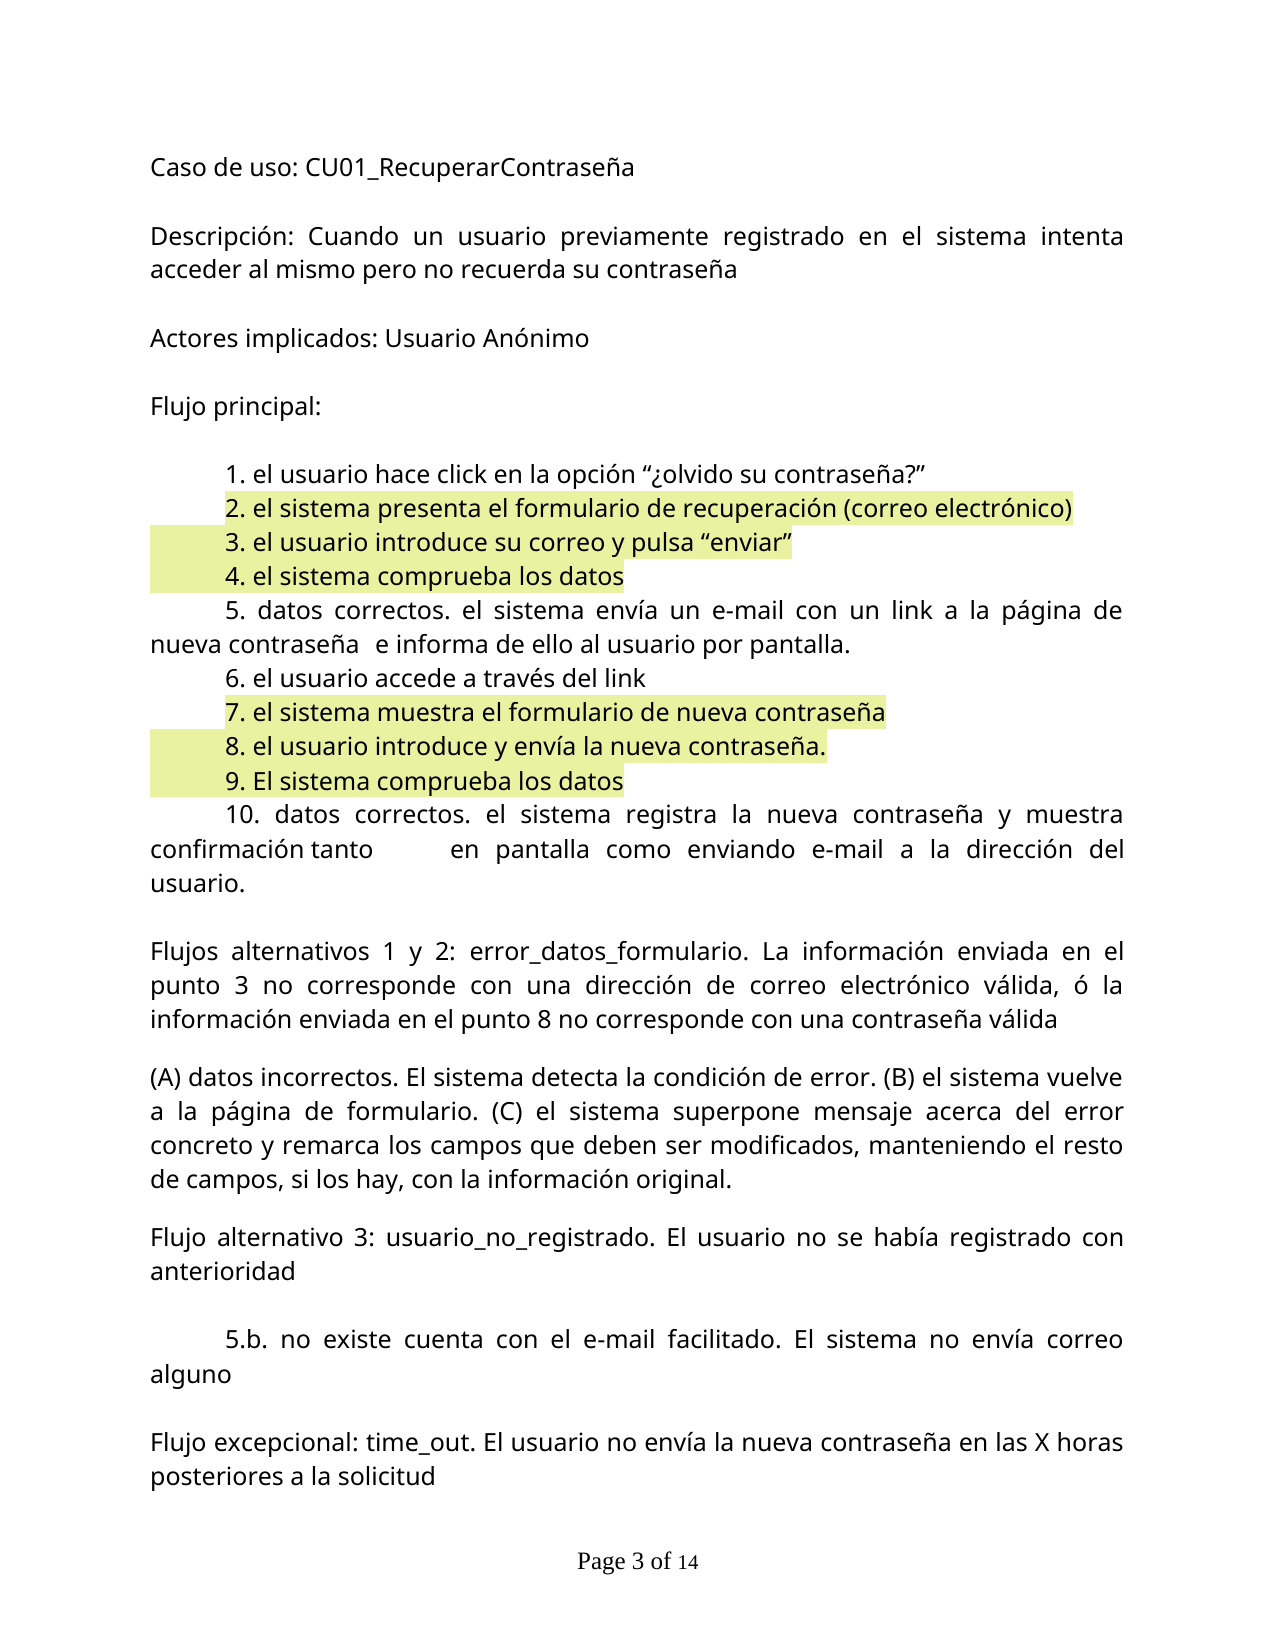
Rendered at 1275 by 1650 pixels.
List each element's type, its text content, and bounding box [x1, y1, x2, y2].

text Caso de uso: CU01_RecuperarContraseña [150, 150, 1125, 184]
text 4. el sistema comprueba los datos [150, 559, 1125, 593]
text 7. el sistema muestra el formulario de nueva contraseña [150, 695, 1125, 729]
text Flujo excepcional: time_out. El usuario no envía la nueva contraseña en las X horas posteriores a la solicitud [150, 1424, 1125, 1492]
text 1. el usuario hace click en la opción “¿olvido su contraseña?” [150, 457, 1125, 491]
text 6. el usuario accede a través del link [150, 661, 1125, 695]
text 2. el sistema presenta el formulario de recuperación (correo electrónico) [150, 491, 1125, 525]
text 5.b. no existe cuenta con el e-mail facilitado. El sistema no envía correo alguno [150, 1322, 1125, 1390]
text 5. datos correctos. el sistema envía un e-mail con un link a la página de nueva contraseña e informa de ello al usuario por pantalla. [150, 593, 1125, 661]
text (A) datos incorrectos. El sistema detecta la condición de error. (B) el sistema vuelve a la página de formulario. (C) el sistema superpone mensaje acerca del error concreto y remarca los campos que deben ser modificados, manteniendo el resto de campos, si los hay, con la información original. [150, 1060, 1125, 1196]
text 8. el usuario introduce y envía la nueva contraseña. [150, 729, 1125, 763]
text 10. datos correctos. el sistema registra la nueva contraseña y muestra confirmación tanto en pantalla como enviando e-mail a la dirección del usuario. [150, 797, 1125, 899]
text Flujos alternativos 1 y 2: error_datos_formulario. La información enviada en el punto 3 no corresponde con una dirección de correo electrónico válida, ó la información enviada en el punto 8 no corresponde con una contraseña válida [150, 933, 1125, 1036]
text Flujo alternativo 3: usuario_no_registrado. El usuario no se había registrado con anterioridad [150, 1220, 1125, 1288]
text 9. El sistema comprueba los datos [150, 763, 1125, 797]
text Flujo principal: [150, 388, 1125, 422]
text Descripción: Cuando un usuario previamente registrado en el sistema intenta acceder al mismo pero no recuerda su contraseña [150, 218, 1125, 286]
text 3. el usuario introduce su correo y pulsa “enviar” [150, 525, 1125, 559]
text Actores implicados: Usuario Anónimo [150, 320, 1125, 354]
